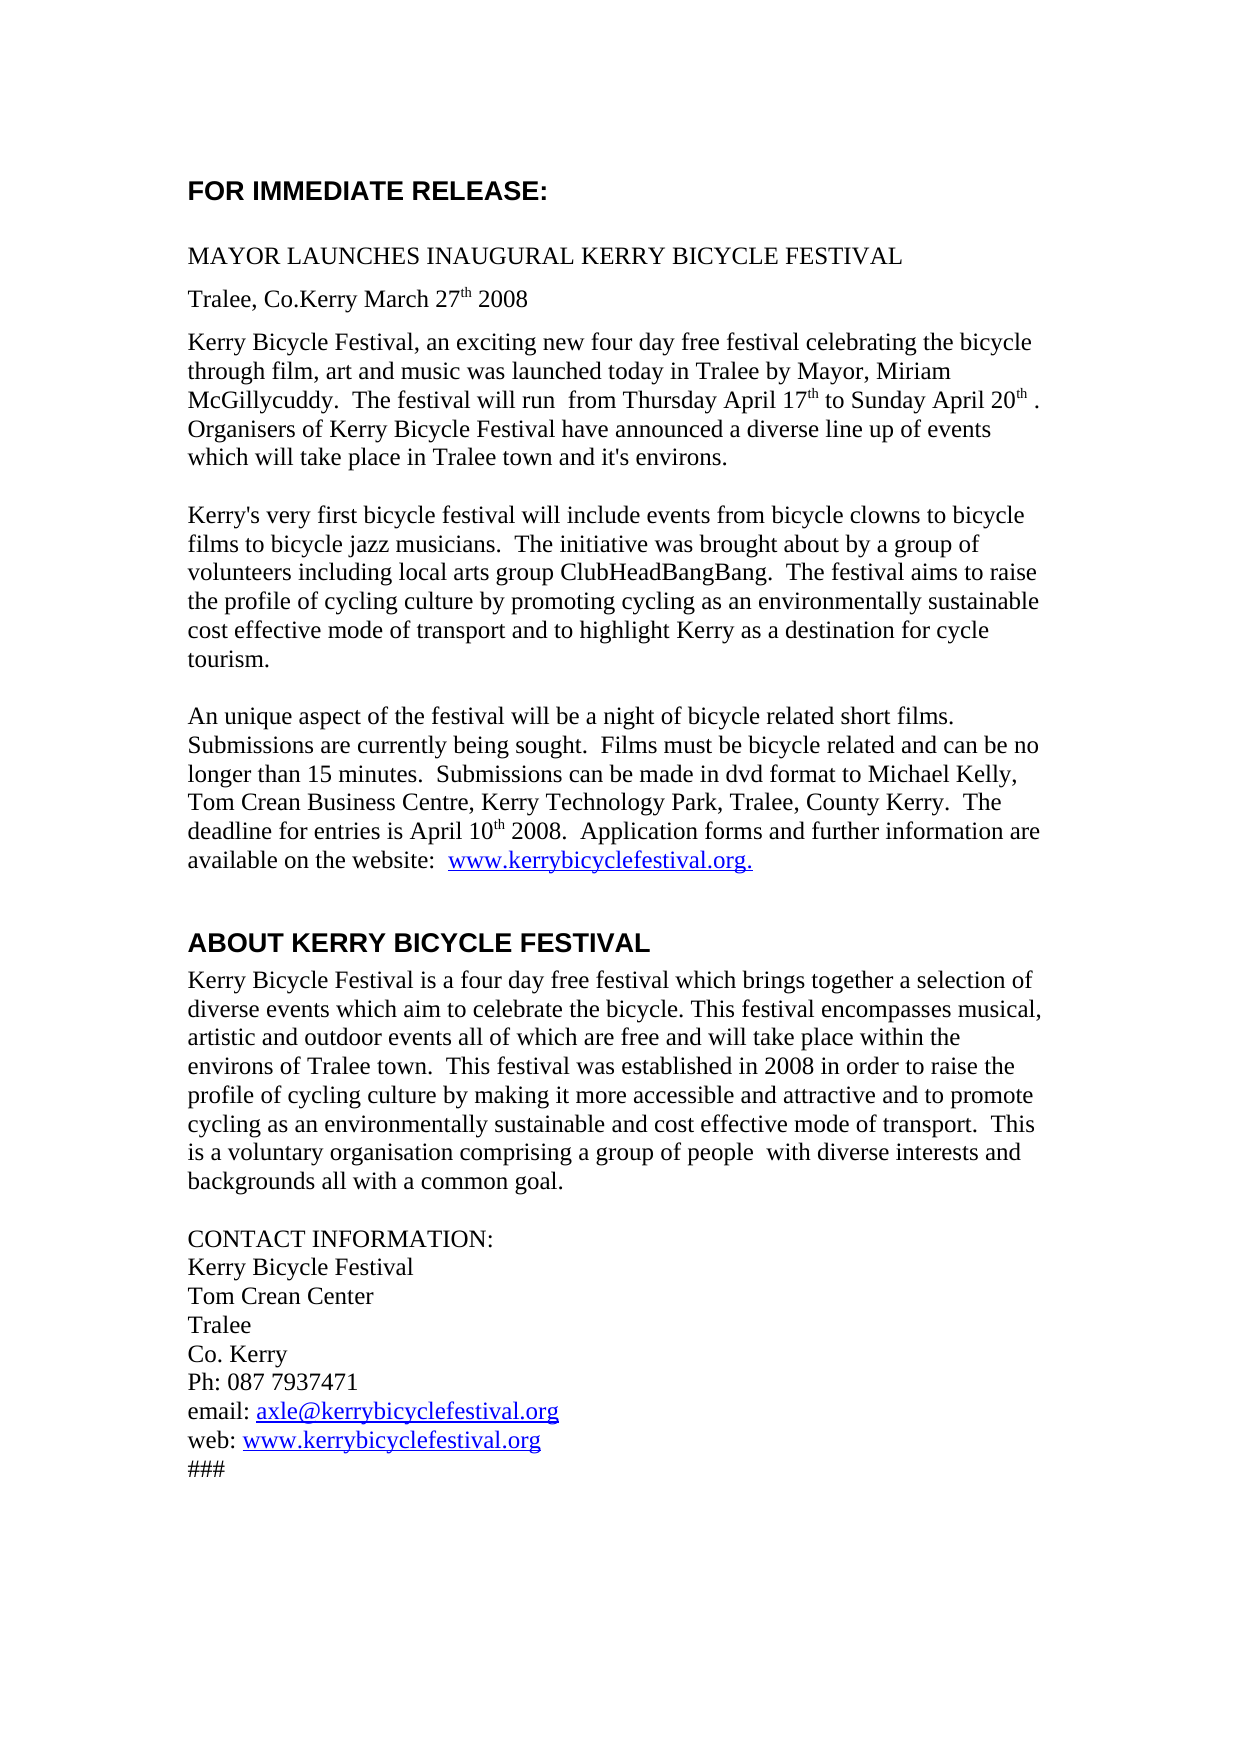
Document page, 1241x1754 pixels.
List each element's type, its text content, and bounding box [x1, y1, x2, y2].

text Kerry Bicycle Festival, an exciting new four day free festival celebrating the bicycle through film, art and music was launched today in Tralee by Mayor, Miriam McGillycuddy. The festival will run from Thursday April 17th to Sunday April 20th . Organisers of Kerry Bicycle Festival have announced a diverse line up of events which will take place in Tralee town and it's environs. [187, 327, 1053, 471]
text CONTACT INFORMATION: Kerry Bicycle Festival [187, 1224, 1053, 1281]
text An unique aspect of the festival will be a night of bicycle related short films. Submissions are currently being sought. Films must be bicycle related and can be no longer than 15 minutes. Submissions can be made in dvd format to Michael Kelly, Tom Crean Business Centre, Kerry Technology Park, Tralee, County Kerry. The deadline for entries is April 10th 2008. Application forms and further information are available on the website: www.kerrybicyclefestival.org. [187, 701, 1053, 874]
text Kerry Bicycle Festival is a four day free festival which brings together a selection of diverse events which aim to celebrate the bicycle. This festival encompasses musical, artistic and outdoor events all of which are free and will take place within the environs of Tralee town. This festival was established in 2008 in order to raise the profile of cycling culture by making it more accessible and attractive and to promote cycling as an environmentally sustainable and cost effective mode of transport. This is a voluntary organisation comprising a group of people with diverse interests and backgrounds all with a common goal. [187, 965, 1053, 1195]
text Co. Kerry [187, 1339, 1053, 1367]
text MAYOR LAUNCHES INAUGURAL KERRY BICYCLE FESTIVAL [187, 241, 1053, 270]
subtitle ABOUT KERRY BICYCLE FESTIVAL [187, 927, 1053, 959]
text Tralee [187, 1310, 1053, 1339]
text web: www.kerrybicyclefestival.org [187, 1425, 1053, 1454]
text Tralee, Co.Kerry March 27th 2008 [187, 284, 1053, 313]
subtitle FOR IMMEDIATE RELEASE: [187, 175, 1053, 206]
text Ph: 087 7937471 email: axle@kerrybicyclefestival.org [187, 1367, 1053, 1425]
text ### [187, 1454, 1053, 1482]
text Kerry's very first bicycle festival will include events from bicycle clowns to bicycle films to bicycle jazz musicians. The initiative was brought about by a group of volunteers including local arts group ClubHeadBangBang. The festival aims to raise the profile of cycling culture by promoting cycling as an environmentally sustainable cost effective mode of transport and to highlight Kerry as a destination for cycle tourism. [187, 500, 1053, 672]
text Tom Crean Center [187, 1281, 1053, 1310]
